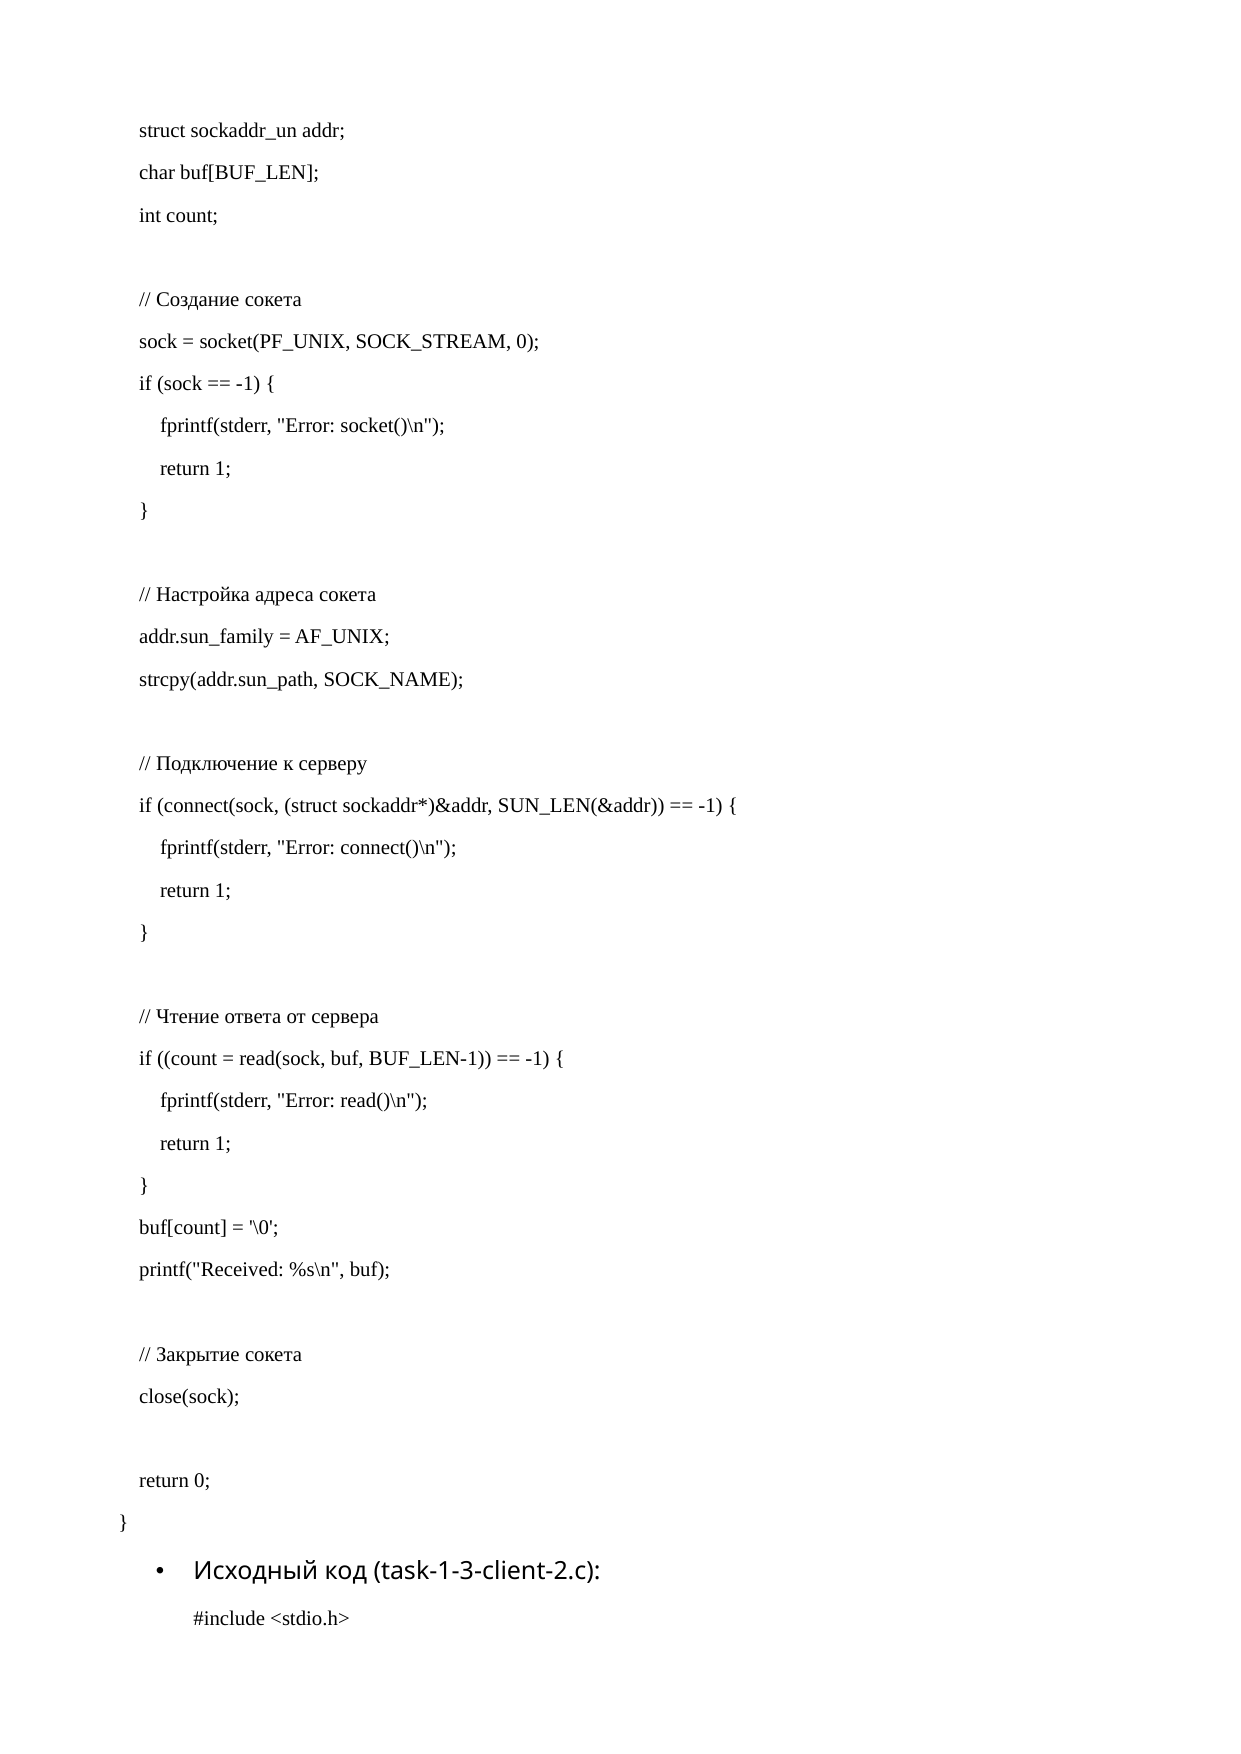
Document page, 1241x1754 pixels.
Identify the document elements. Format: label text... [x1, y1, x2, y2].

text fprintf(stderr, "Error: socket()\n"); [118, 413, 1122, 437]
text int count; [118, 202, 1122, 227]
text } [118, 1173, 1122, 1197]
text addr.sun_family = AF_UNIX; [118, 624, 1122, 648]
text return 1; [118, 456, 1122, 480]
text struct sockaddr_un addr; [118, 118, 1122, 142]
text printf("Received: %s\n", buf); [118, 1257, 1122, 1281]
text close(sock); [118, 1384, 1122, 1408]
text sock = socket(PF_UNIX, SOCK_STREAM, 0); [118, 329, 1122, 353]
text // Подключение к серверу [118, 751, 1122, 775]
text strcpy(addr.sun_path, SOCK_NAME); [118, 667, 1122, 691]
text if ((count = read(sock, buf, BUF_LEN-1)) == -1) { [118, 1046, 1122, 1070]
text char buf[BUF_LEN]; [118, 160, 1122, 184]
text return 1; [118, 877, 1122, 902]
text // Создание сокета [118, 287, 1122, 311]
text return 1; [118, 1131, 1122, 1155]
text // Настройка адреса сокета [118, 582, 1122, 606]
text // Закрытие сокета [118, 1342, 1122, 1366]
text } [118, 920, 1122, 944]
text fprintf(stderr, "Error: read()\n"); [118, 1088, 1122, 1112]
text if (sock == -1) { [118, 371, 1122, 395]
text fprintf(stderr, "Error: connect()\n"); [118, 835, 1122, 859]
text return 0; [118, 1468, 1122, 1492]
text #include <stdio.h> [193, 1606, 1122, 1630]
list Исходный код (task-1-3-client-2.c): [156, 1552, 1122, 1587]
text } [118, 498, 1122, 522]
text // Чтение ответа от сервера [118, 1004, 1122, 1028]
text } [118, 1510, 1122, 1534]
text if (connect(sock, (struct sockaddr*)&addr, SUN_LEN(&addr)) == -1) { [118, 793, 1122, 817]
text buf[count] = '\0'; [118, 1215, 1122, 1239]
